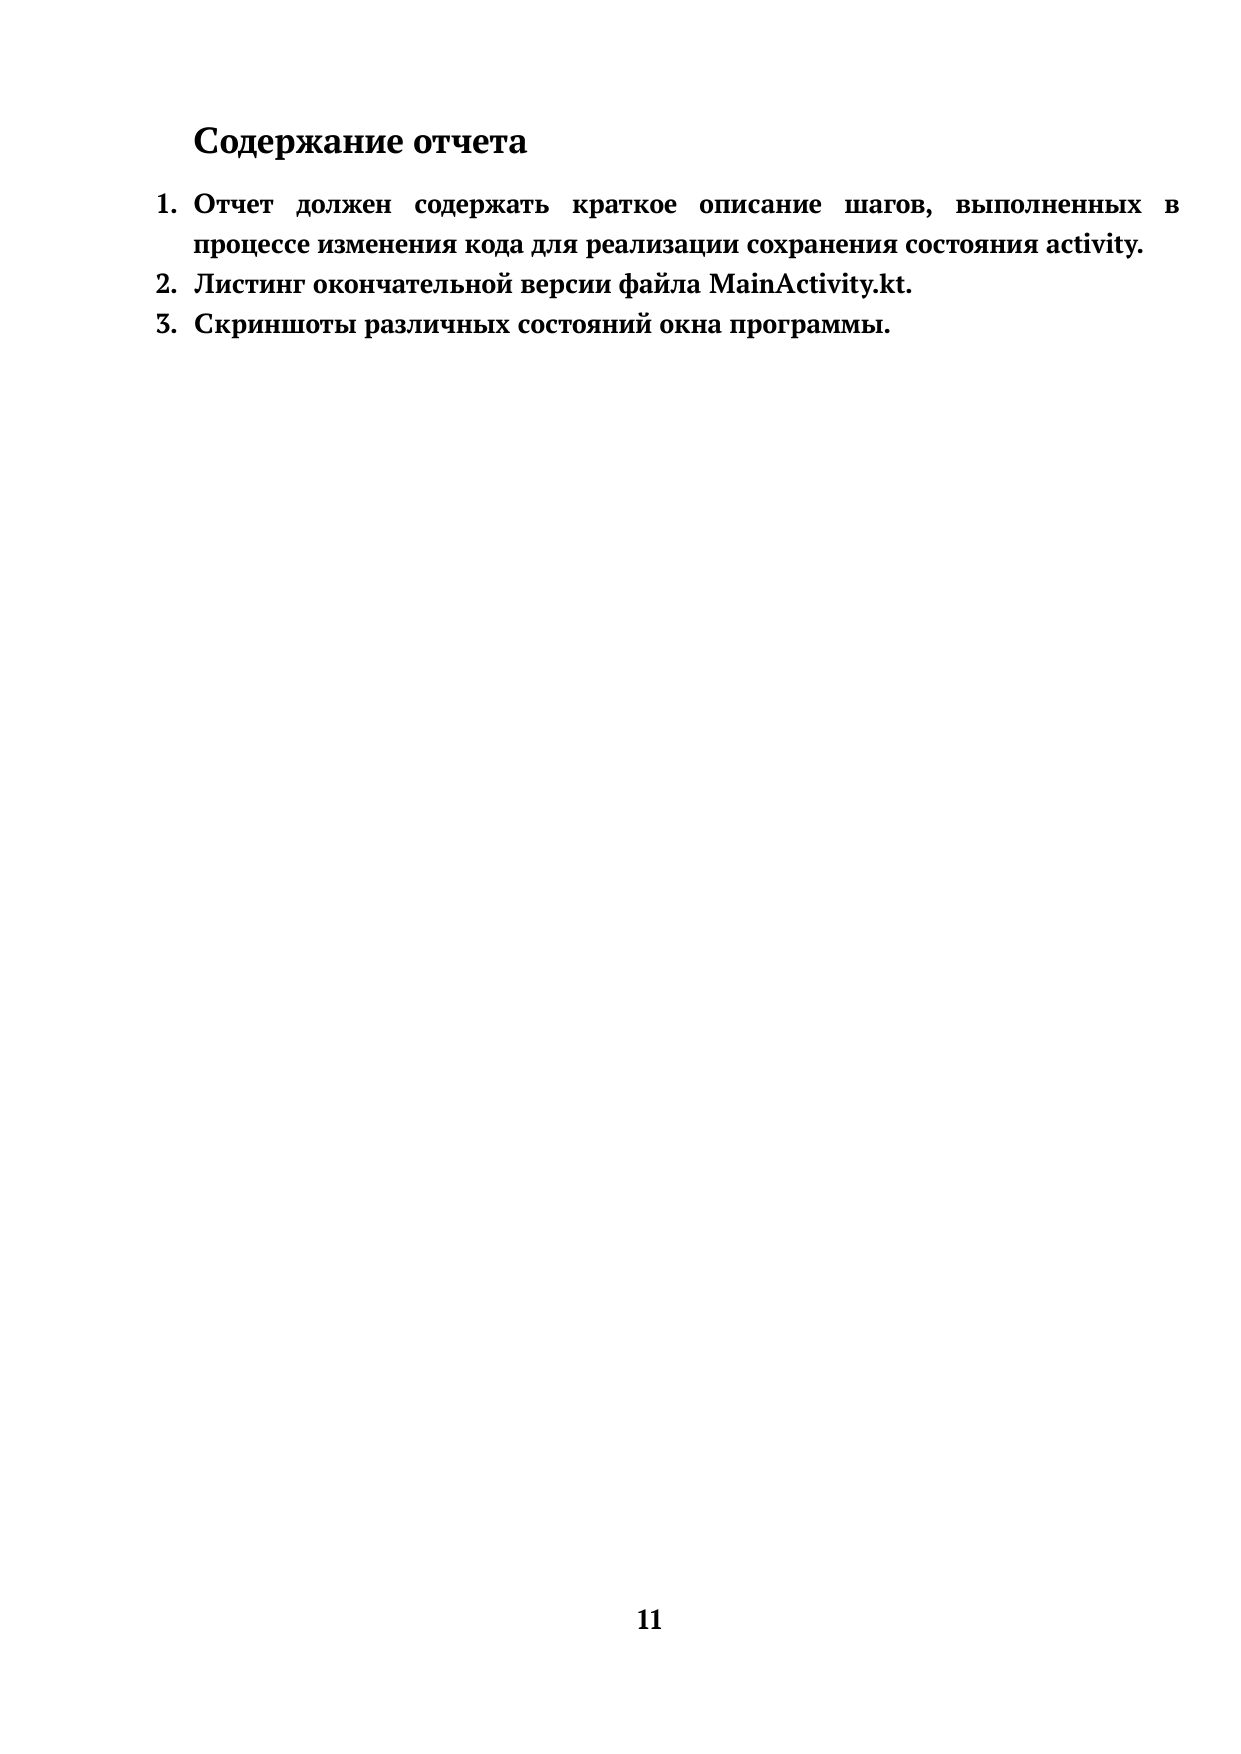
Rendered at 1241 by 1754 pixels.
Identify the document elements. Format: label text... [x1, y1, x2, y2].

list Скриншоты различных состояний окна программы. [156, 307, 1181, 340]
list Отчет должен содержать краткое описание шагов, выполненных в процессе изменения кода для реализации сохранения состояния activity. [156, 186, 1181, 260]
list Листинг окончательной версии файла MainActivity.kt. [156, 266, 1181, 300]
subtitle Содержание отчета [192, 118, 1181, 162]
